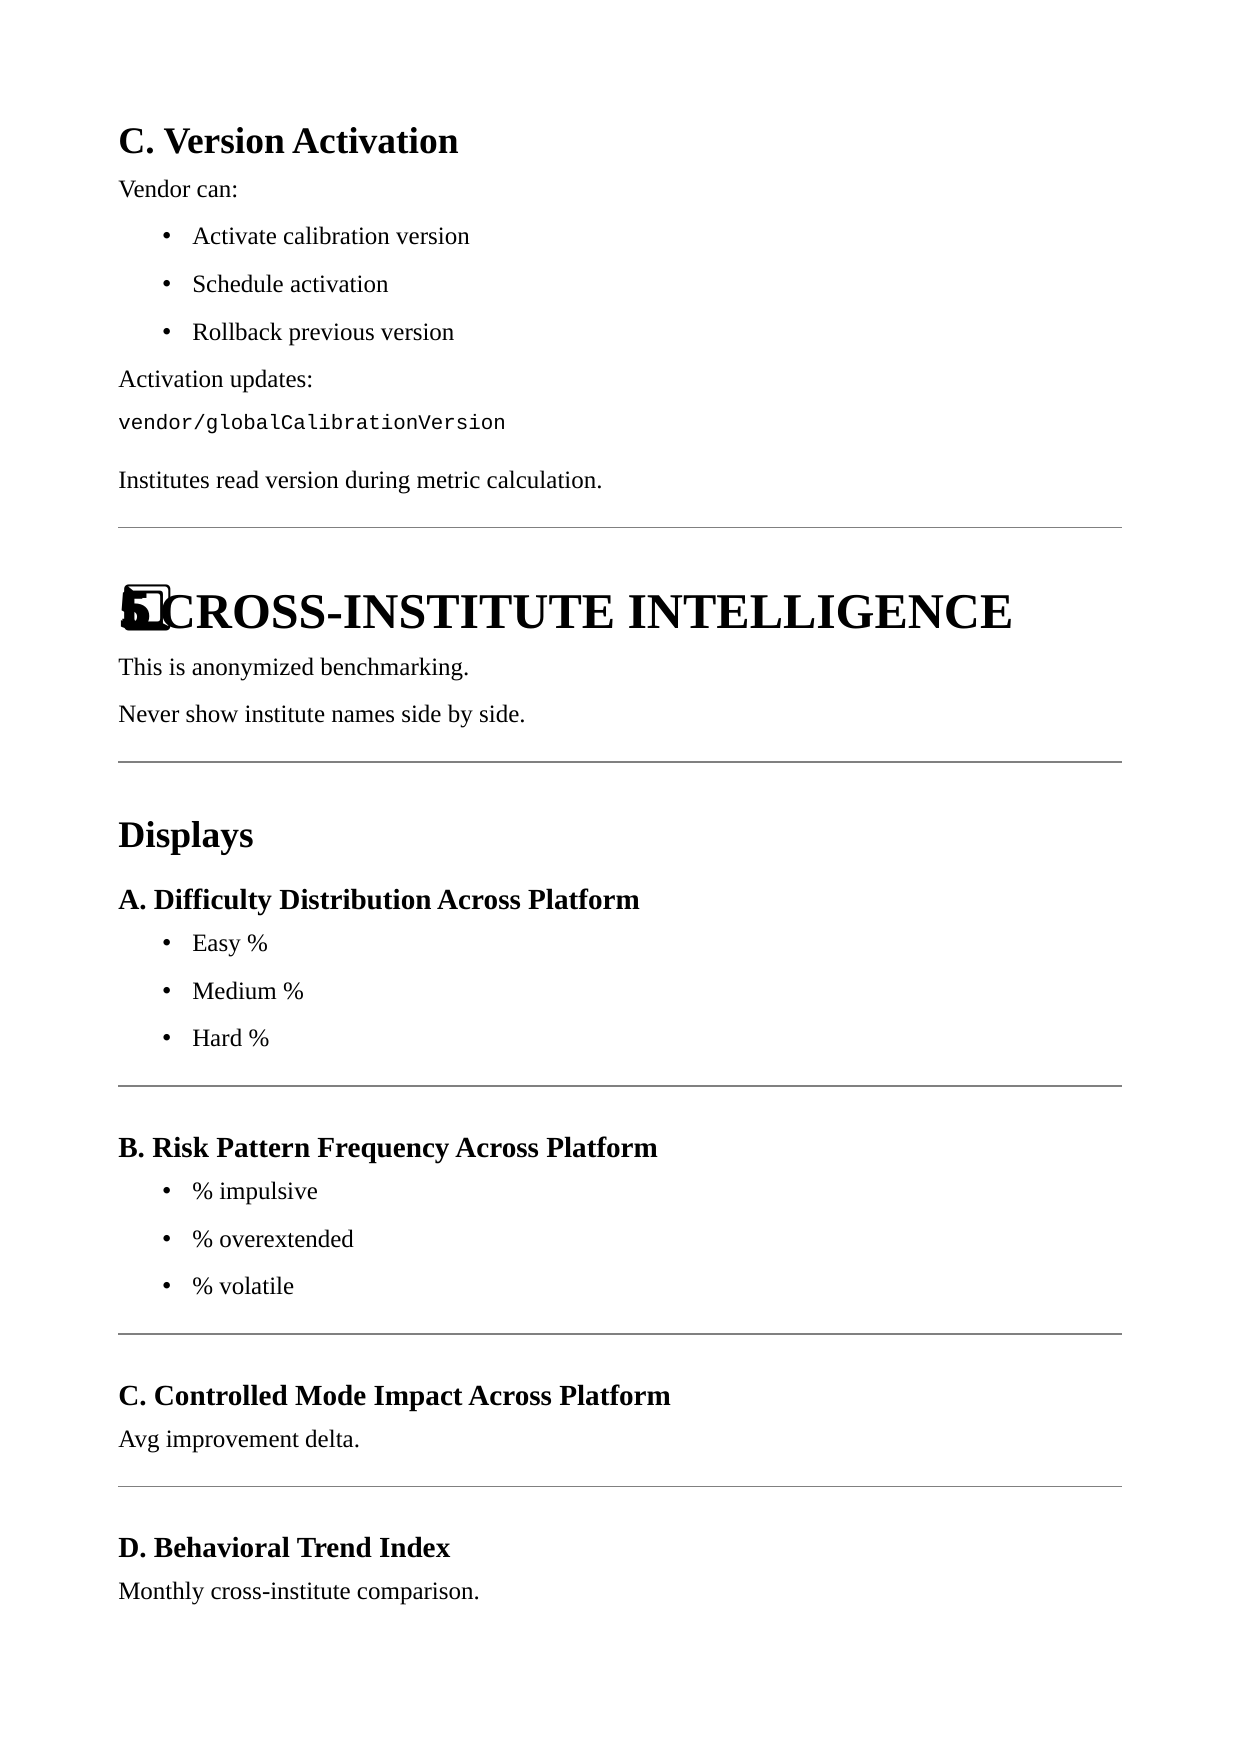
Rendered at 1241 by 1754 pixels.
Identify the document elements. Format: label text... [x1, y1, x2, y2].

text This is anonymized benchmarking. [118, 652, 1122, 681]
subtitle B. Risk Pattern Frequency Across Platform [118, 1130, 1122, 1163]
subtitle C. Version Activation [118, 118, 1122, 161]
list Rollback previous version [162, 317, 1122, 345]
list % volatile [162, 1271, 1122, 1300]
list % overextended [162, 1224, 1122, 1252]
text Monthly cross-institute comparison. [118, 1576, 1122, 1605]
list % impulsive [162, 1176, 1122, 1205]
text Never show institute names side by side. [118, 699, 1122, 728]
subtitle Displays [118, 812, 1122, 855]
text Institutes read version during metric calculation. [118, 465, 1122, 494]
list Easy % [162, 928, 1122, 957]
subtitle A. Difficulty Distribution Across Platform [118, 882, 1122, 916]
list Schedule activation [162, 269, 1122, 298]
text Vendor can: [118, 174, 1122, 202]
text Avg improvement delta. [118, 1424, 1122, 1452]
list Activate calibration version [162, 221, 1122, 250]
list Medium % [162, 976, 1122, 1005]
subtitle 5️⃣ CROSS-INSTITUTE INTELLIGENCE [118, 582, 1122, 639]
text Activation updates: [118, 364, 1122, 393]
subtitle C. Controlled Mode Impact Across Platform [118, 1378, 1122, 1411]
list Hard % [162, 1023, 1122, 1052]
subtitle D. Behavioral Trend Index [118, 1530, 1122, 1564]
text vendor/globalCalibrationVersion [118, 412, 1122, 435]
